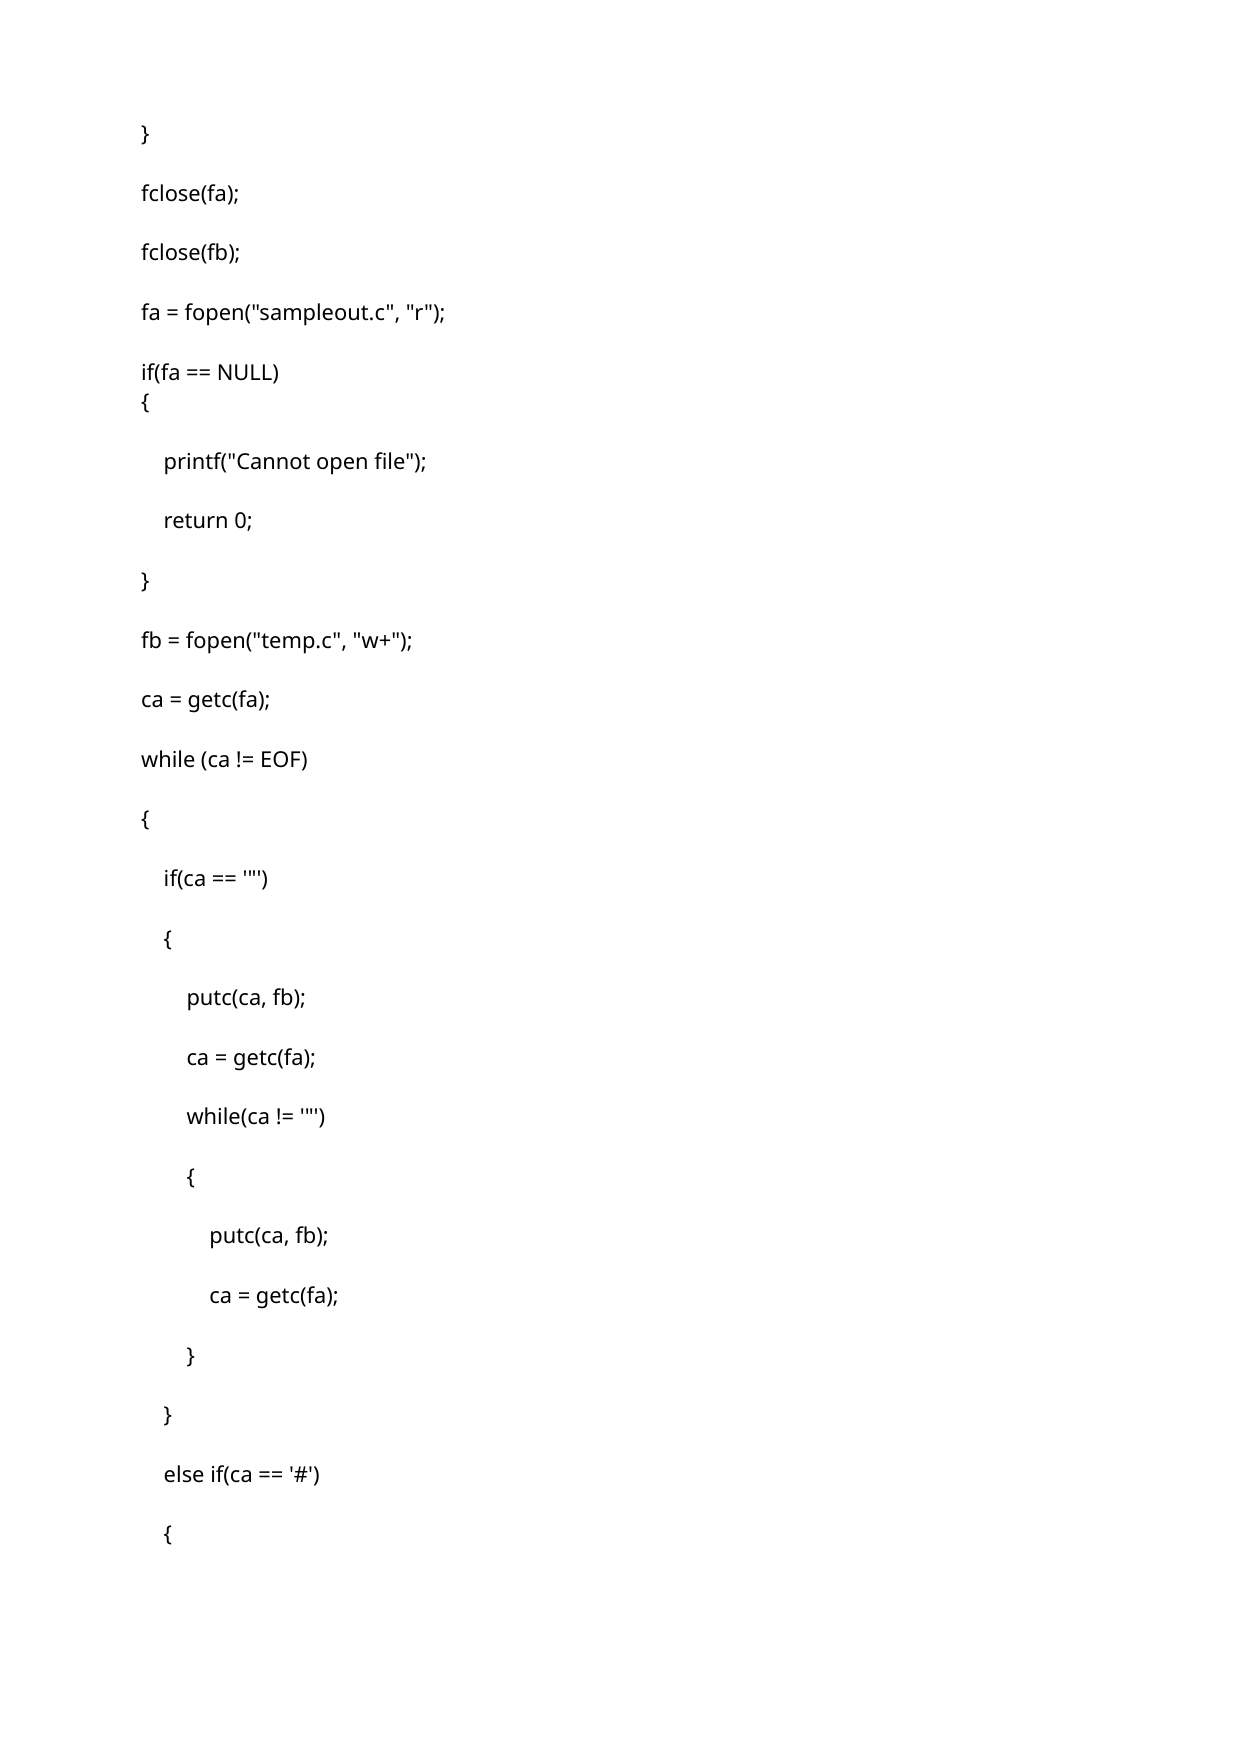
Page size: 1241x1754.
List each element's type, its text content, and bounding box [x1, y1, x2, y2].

text printf("Cannot open file"); [118, 446, 1122, 476]
text { [118, 1518, 1122, 1548]
text fclose(fb); [118, 237, 1122, 267]
text } [118, 118, 1122, 148]
text } [118, 1339, 1122, 1369]
text return 0; [118, 505, 1122, 535]
text fb = fopen("temp.c", "w+"); [118, 624, 1122, 654]
text if(fa == NULL) [118, 356, 1122, 386]
text } [118, 565, 1122, 595]
text while(ca != '"') [118, 1101, 1122, 1131]
text } [118, 1399, 1122, 1429]
text if(ca == '"') [118, 863, 1122, 893]
text ca = getc(fa); [118, 1280, 1122, 1310]
text { [118, 386, 1122, 416]
text putc(ca, fb); [118, 982, 1122, 1012]
text { [118, 803, 1122, 833]
text putc(ca, fb); [118, 1220, 1122, 1250]
text else if(ca == '#') [118, 1459, 1122, 1488]
text fa = fopen("sampleout.c", "r"); [118, 297, 1122, 327]
text ca = getc(fa); [118, 684, 1122, 714]
text while (ca != EOF) [118, 744, 1122, 773]
text fclose(fa); [118, 178, 1122, 207]
text ca = getc(fa); [118, 1042, 1122, 1071]
text { [118, 1161, 1122, 1191]
text { [118, 922, 1122, 952]
